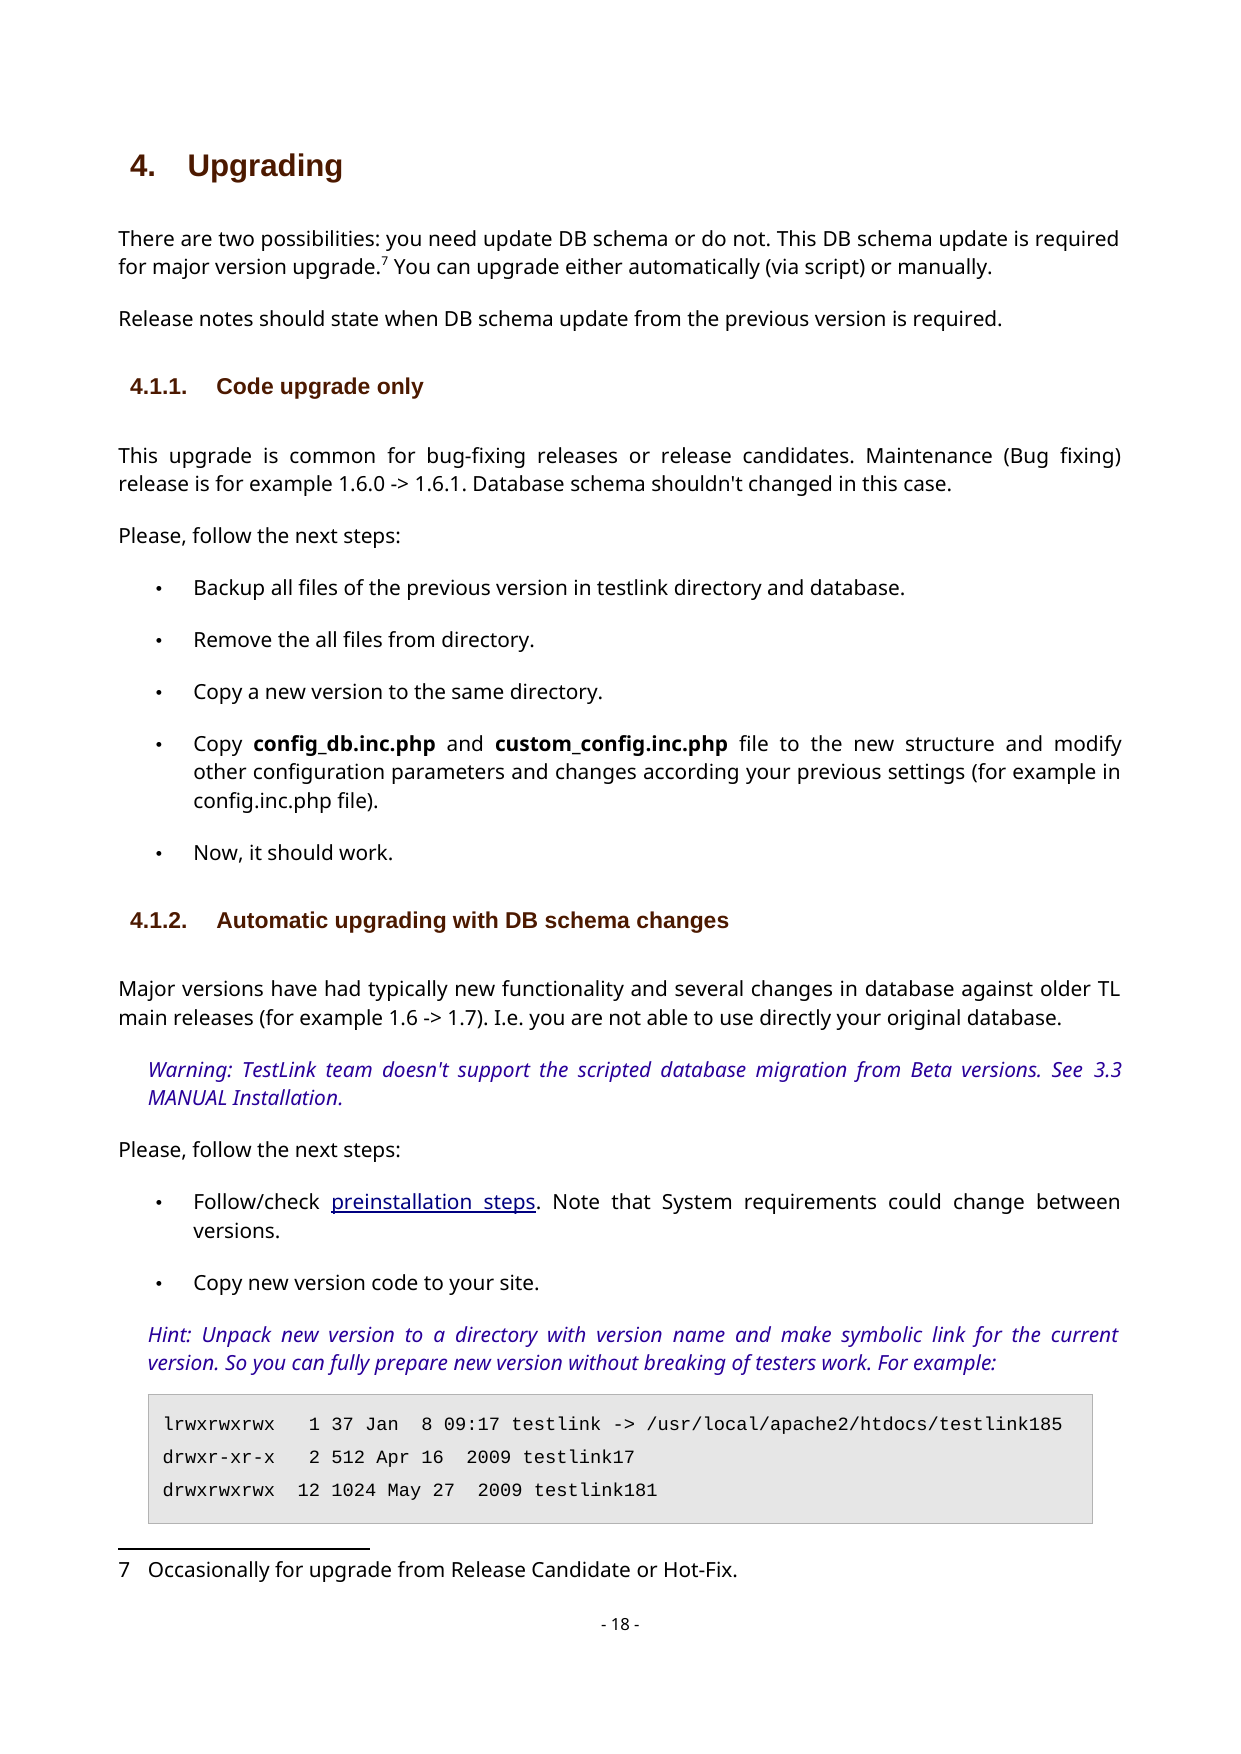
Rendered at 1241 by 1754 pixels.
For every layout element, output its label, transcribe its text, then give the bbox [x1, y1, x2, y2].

text Please, follow the next steps: [118, 1135, 1122, 1164]
text lrwxrwxrwx 1 37 Jan 8 09:17 testlink -> /usr/local/apache2/htdocs/testlink185 [149, 1395, 1092, 1427]
list Copy new version code to your site. [156, 1268, 1122, 1296]
list Follow/check preinstallation steps. Note that System requirements could change between versions. [156, 1187, 1122, 1244]
list Remove the all files from directory. [156, 625, 1122, 653]
text Release notes should state when DB schema update from the previous version is required. [118, 304, 1122, 333]
subtitle Automatic upgrading with DB schema changes [130, 908, 1110, 933]
text Warning: TestLink team doesn't support the scripted database migration from Beta versions. See 3.3 MANUAL Installation. [148, 1055, 1122, 1112]
text Occasionally for upgrade from Release Candidate or Hot-Fix. [118, 1555, 1122, 1583]
list Backup all files of the previous version in testlink directory and database. [156, 573, 1122, 602]
text Please, follow the next steps: [118, 521, 1122, 549]
text Major versions have had typically new functionality and several changes in database against older TL main releases (for example 1.6 -> 1.7). I.e. you are not able to use directly your original database. [118, 974, 1122, 1031]
text Hint: Unpack new version to a directory with version name and make symbolic link for the current version. So you can fully prepare new version without breaking of testers work. For example: [148, 1320, 1122, 1377]
list Copy config_db.inc.php and custom_config.inc.php file to the new structure and modify other configuration parameters and changes according your previous settings (for example in config.inc.php file). [156, 729, 1122, 814]
subtitle Upgrading [130, 148, 1110, 182]
subtitle Code upgrade only [130, 374, 1110, 399]
text This upgrade is common for bug-fixing releases or release candidates. Maintenance (Bug fixing) release is for example 1.6.0 -> 1.6.1. Database schema shouldn't changed in this case. [118, 441, 1122, 498]
list Now, it should work. [156, 838, 1122, 866]
text drwxr-xr-x 2 512 Apr 16 2009 testlink17 [149, 1427, 1092, 1461]
list Copy a new version to the same directory. [156, 677, 1122, 706]
text drwxrwxrwx 12 1024 May 27 2009 testlink181 [149, 1461, 1092, 1523]
text There are two possibilities: you need update DB schema or do not. This DB schema update is required for major version upgrade. You can upgrade either automatically (via script) or manually. [118, 224, 1122, 281]
